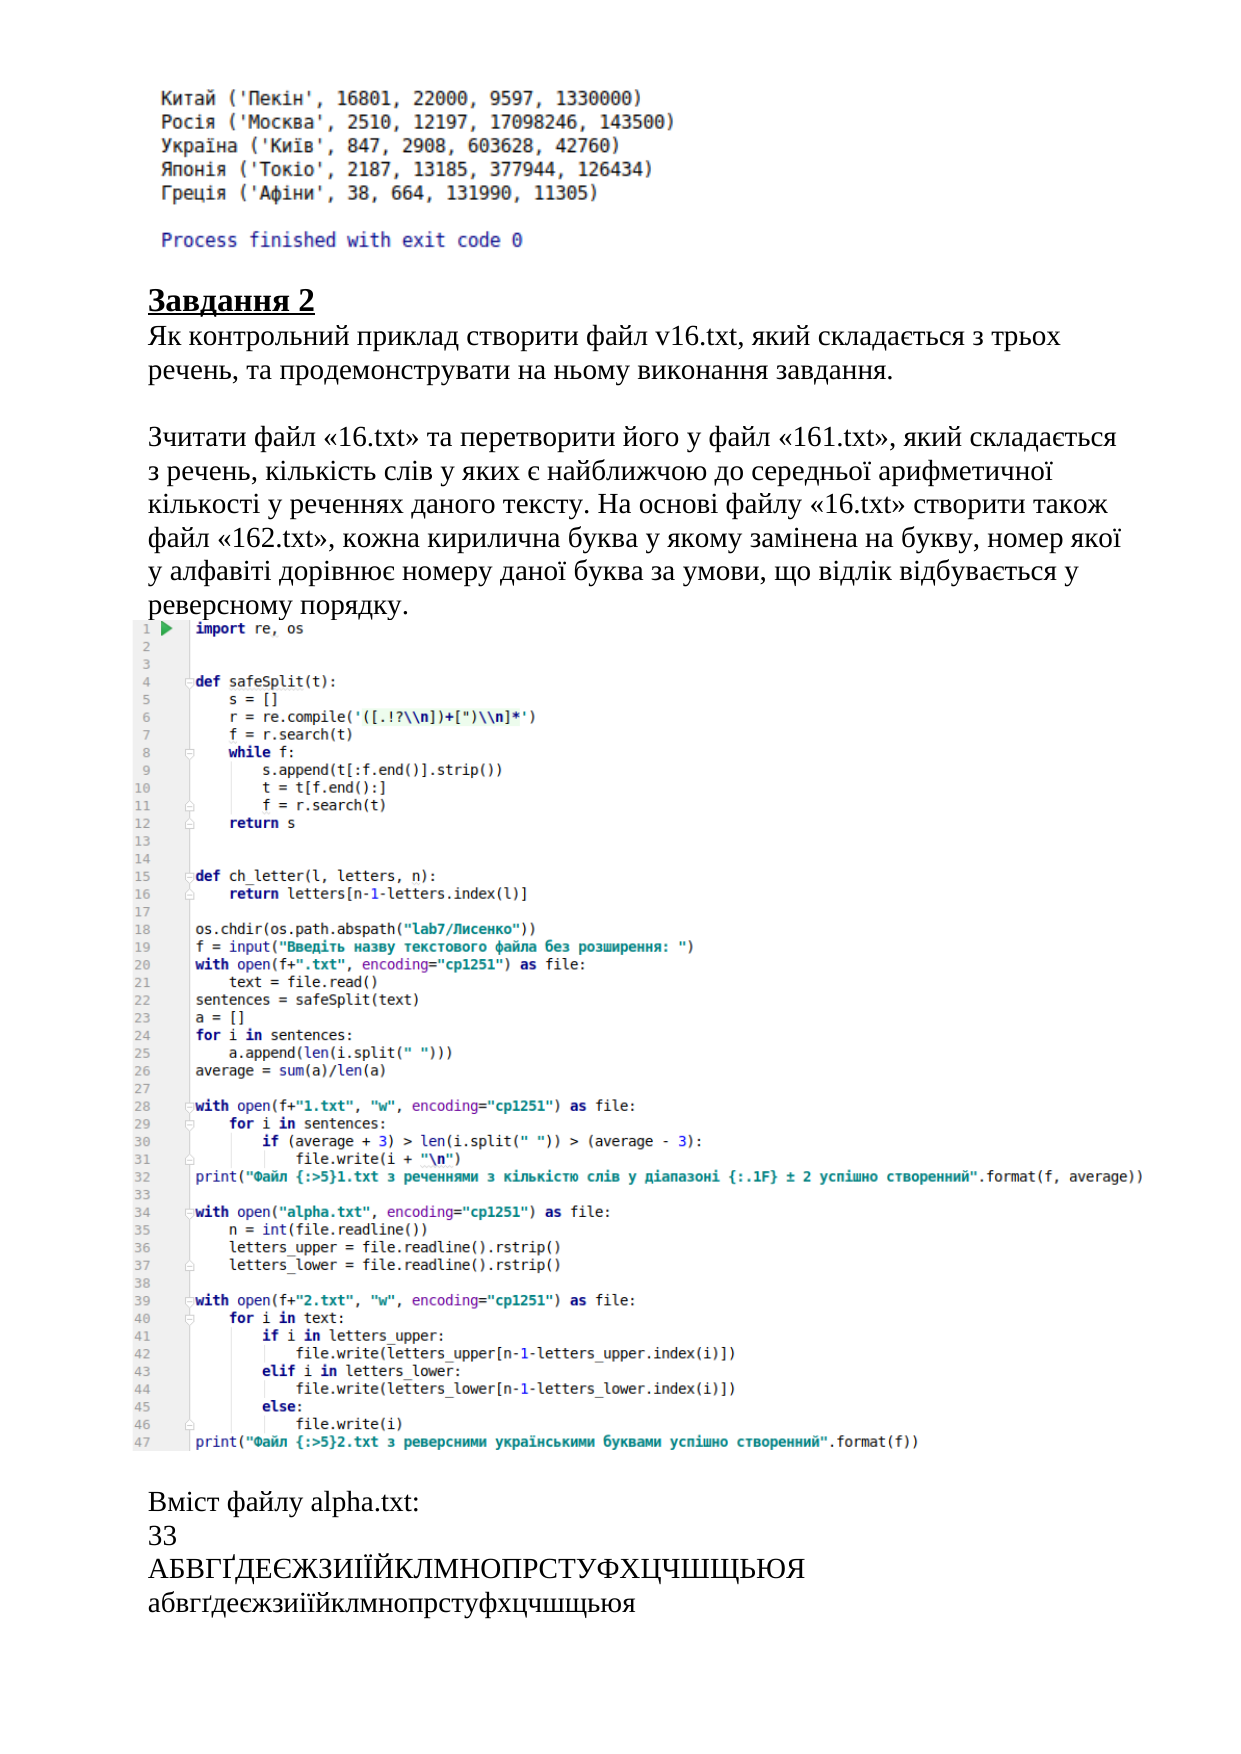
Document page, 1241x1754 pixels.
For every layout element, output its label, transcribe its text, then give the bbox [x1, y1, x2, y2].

text Вміст файлу alpha.txt: [148, 1484, 1132, 1518]
text 33 [148, 1518, 1132, 1551]
text абвгґдеєжзиіїйклмнопрстуфхцчшщьюя [148, 1585, 1132, 1618]
text Завдання 2 [148, 280, 1132, 318]
picture [132, 620, 1147, 1451]
text АБВГҐДЕЄЖЗИІЇЙКЛМНОПРСТУФХЦЧШЩЬЮЯ [148, 1551, 1132, 1585]
text Як контрольний приклад створити файл v16.txt, який складається з трьох речень, та продемонструвати на ньому виконання завдання. [148, 318, 1132, 386]
text Зчитати файл «16.txt» та перетворити його у файл «161.txt», який складається з речень, кількість слів у яких є найближчою до середньої арифметичної кількості у реченнях даного тексту. На основі файлу «16.txt» створити також файл «162.txt», кожна кирилична буква у якому замінена на букву, номер якої у алфавіті дорівнює номеру даної буква за умови, що відлік відбувається у реверсному порядку. [148, 419, 1132, 620]
picture [144, 88, 676, 263]
